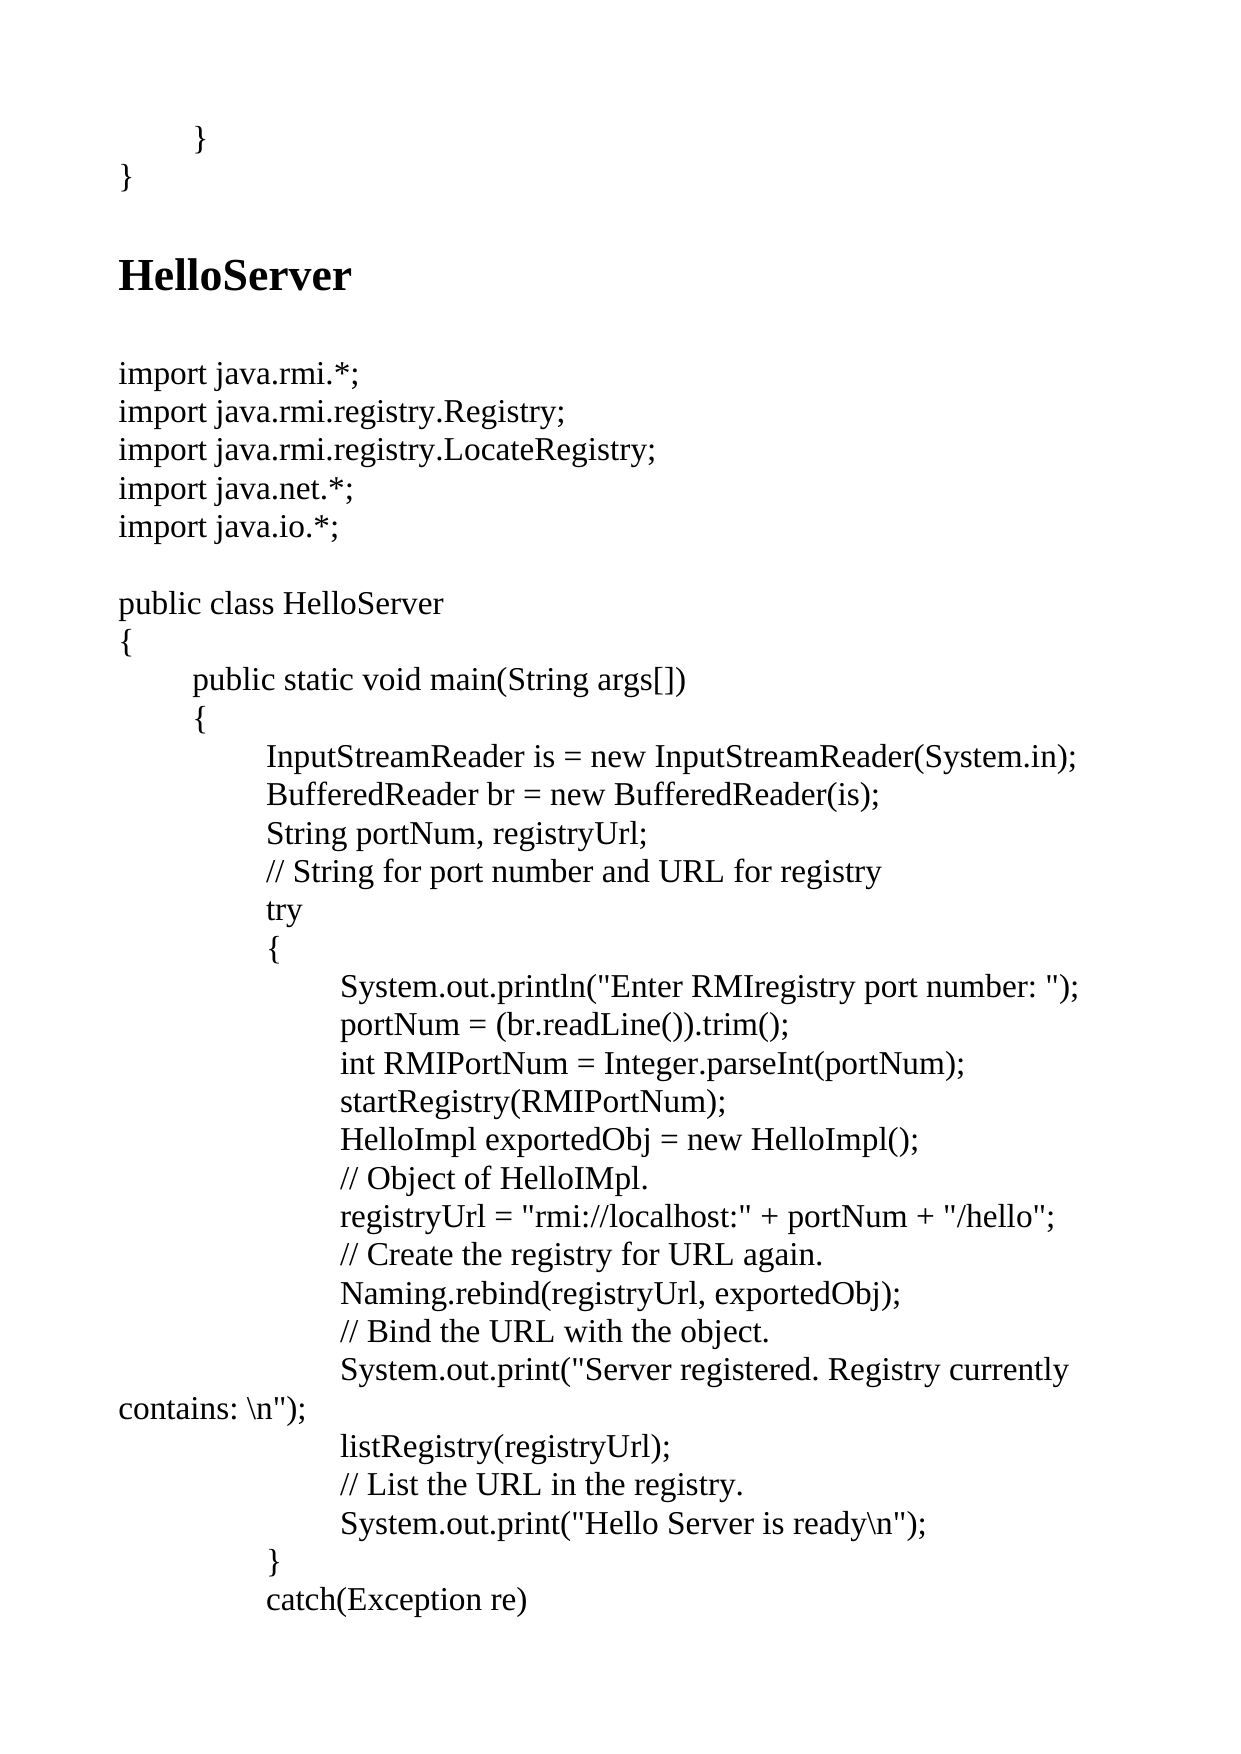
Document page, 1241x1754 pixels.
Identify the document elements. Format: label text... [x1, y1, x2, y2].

text import java.net.*; [118, 468, 1122, 506]
text HelloServer [118, 247, 1122, 300]
text { [118, 928, 1122, 966]
text } [118, 1541, 1122, 1579]
text portNum = (br.readLine()).trim(); [118, 1004, 1122, 1043]
text try [118, 889, 1122, 928]
text int RMIPortNum = Integer.parseInt(portNum); [118, 1043, 1122, 1081]
text import java.rmi.registry.LocateRegistry; [118, 429, 1122, 468]
text public static void main(String args[]) [118, 659, 1122, 698]
text // Create the registry for URL again. [118, 1234, 1122, 1273]
text listRegistry(registryUrl); [118, 1426, 1122, 1464]
text public class HelloServer [118, 583, 1122, 621]
text import java.io.*; [118, 506, 1122, 544]
text Naming.rebind(registryUrl, exportedObj); [118, 1273, 1122, 1311]
text HelloImpl exportedObj = new HelloImpl(); [118, 1119, 1122, 1158]
text // List the URL in the registry. [118, 1464, 1122, 1503]
text System.out.print("Server registered. Registry currently contains: \n"); [118, 1349, 1122, 1426]
text import java.rmi.*; [118, 353, 1122, 391]
text { [118, 621, 1122, 659]
text System.out.println("Enter RMIregistry port number: "); [118, 966, 1122, 1004]
text import java.rmi.registry.Registry; [118, 391, 1122, 429]
text } [118, 156, 1122, 195]
text String portNum, registryUrl; [118, 813, 1122, 851]
text catch(Exception re) [118, 1579, 1122, 1618]
text startRegistry(RMIPortNum); [118, 1081, 1122, 1119]
text BufferedReader br = new BufferedReader(is); [118, 774, 1122, 813]
text InputStreamReader is = new InputStreamReader(System.in); [118, 736, 1122, 774]
text // Object of HelloIMpl. [118, 1158, 1122, 1196]
text // String for port number and URL for registry [118, 851, 1122, 889]
text } [118, 118, 1122, 156]
text // Bind the URL with the object. [118, 1311, 1122, 1349]
text { [118, 698, 1122, 736]
text registryUrl = "rmi://localhost:" + portNum + "/hello"; [118, 1196, 1122, 1234]
text System.out.print("Hello Server is ready\n"); [118, 1503, 1122, 1541]
